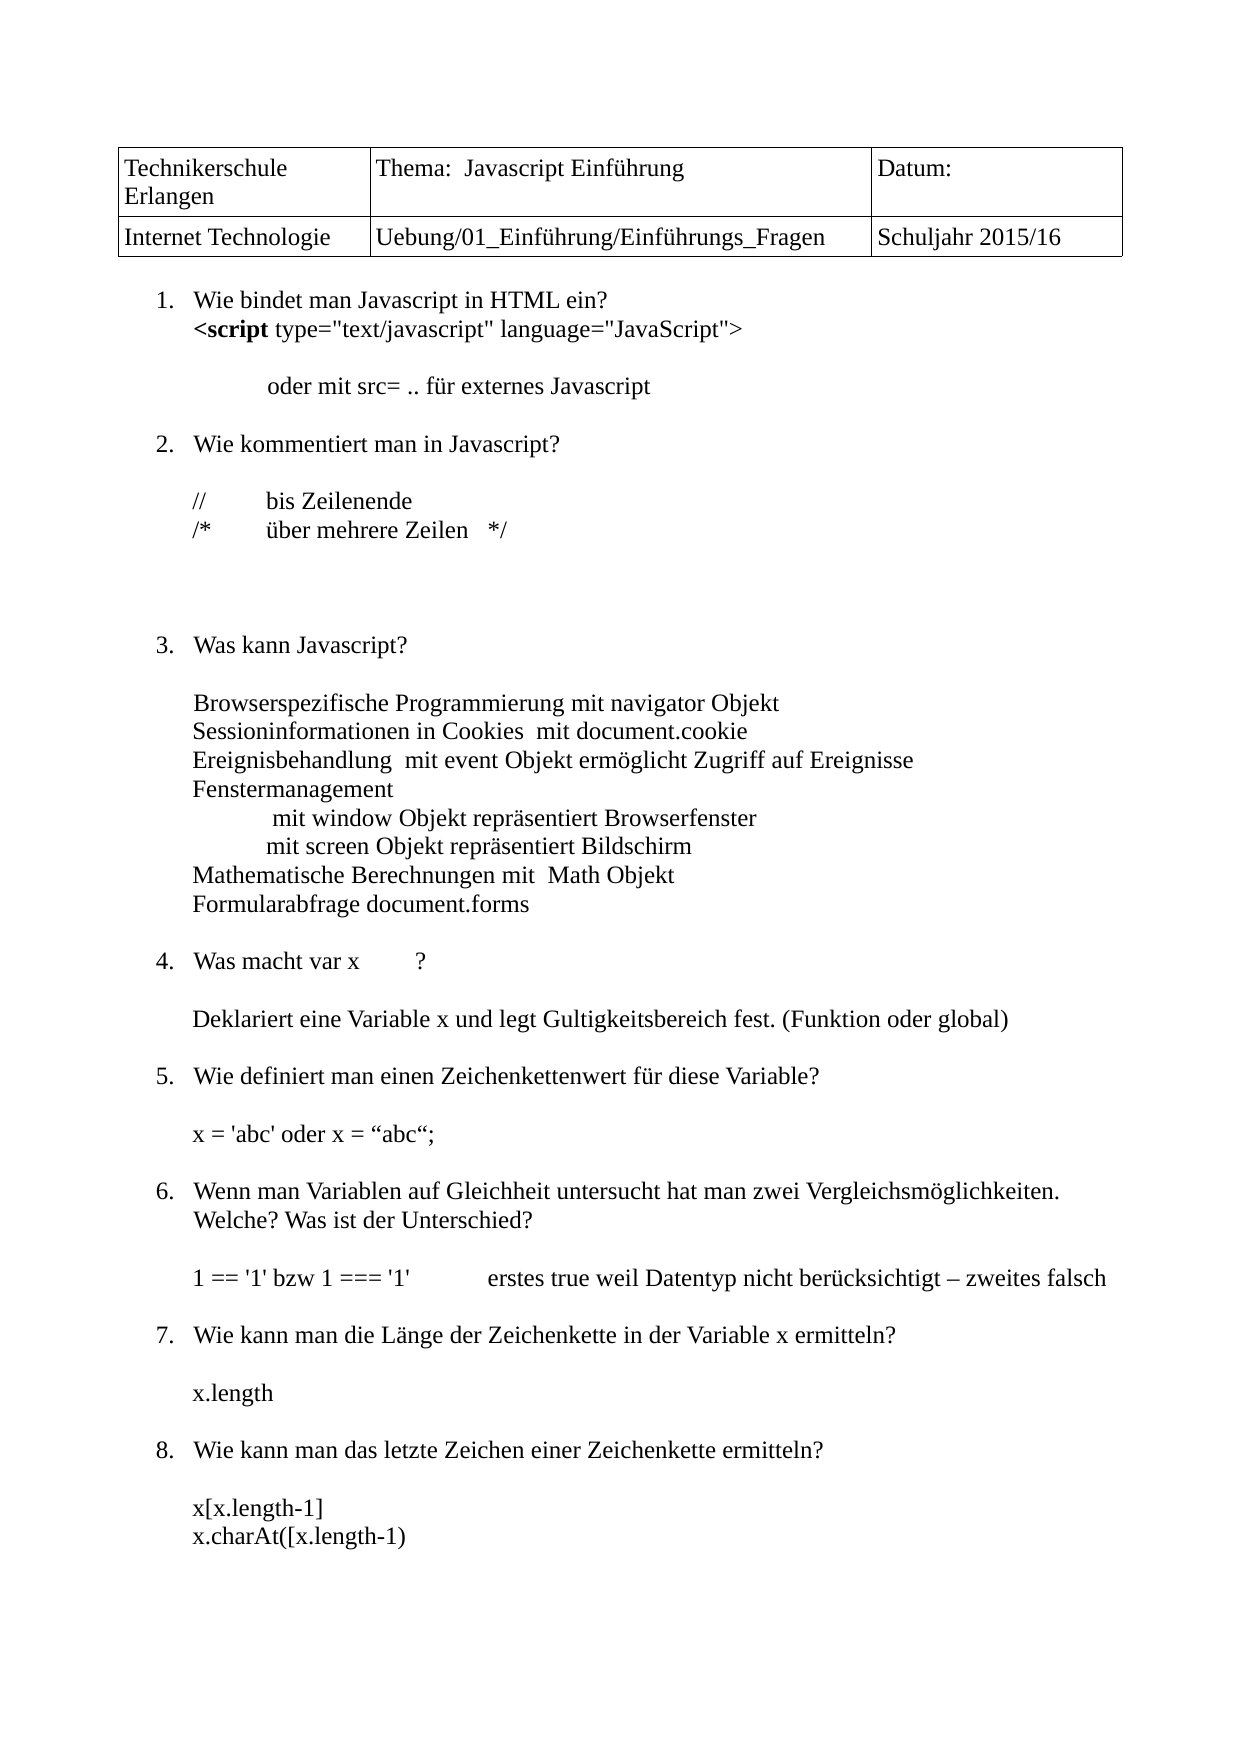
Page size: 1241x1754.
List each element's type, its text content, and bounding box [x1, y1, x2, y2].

table_header Datum: [872, 148, 1122, 216]
table_header Thema: Javascript Einführung [371, 148, 871, 216]
list Wie kann man die Länge der Zeichenkette in der Variable x ermitteln? [156, 1320, 1122, 1349]
text Mathematische Berechnungen mit Math Objekt [118, 860, 1122, 889]
text 1 == '1' bzw 1 === '1' erstes true weil Datentyp nicht berücksichtigt – zweites falsch [118, 1263, 1122, 1291]
list <script type="text/javascript" language="JavaScript"> [156, 314, 1122, 343]
list Wie kann man das letzte Zeichen einer Zeichenkette ermitteln? [156, 1435, 1122, 1464]
text x.charAt([x.length-1) [118, 1521, 1122, 1550]
table_header Technikerschule Erlangen [119, 148, 370, 216]
list Was kann Javascript? [156, 630, 1122, 659]
text // bis Zeilenende [118, 486, 1122, 515]
text x = 'abc' oder x = “abc“; [118, 1119, 1122, 1148]
list Wie bindet man Javascript in HTML ein? [156, 285, 1122, 314]
list Browserspezifische Programmierung mit navigator Objekt [156, 688, 1122, 716]
list Welche? Was ist der Unterschied? [156, 1205, 1122, 1234]
text Deklariert eine Variable x und legt Gultigkeitsbereich fest. (Funktion oder global) [118, 1004, 1122, 1033]
list Wie kommentiert man in Javascript? [156, 429, 1122, 458]
text Formularabfrage document.forms [118, 889, 1122, 918]
list Was macht var x ? [156, 946, 1122, 975]
text Fenstermanagement [118, 774, 1122, 803]
table_cell Internet Technologie [119, 217, 370, 256]
table_cell Schuljahr 2015/16 [872, 217, 1122, 256]
text mit window Objekt repräsentiert Browserfenster [118, 803, 1122, 831]
table_cell Uebung/01_Einführung/Einführungs_Fragen [371, 217, 871, 256]
text mit screen Objekt repräsentiert Bildschirm [118, 831, 1122, 860]
list oder mit src= .. für externes Javascript [156, 371, 1122, 400]
text /* über mehrere Zeilen */ [118, 515, 1122, 544]
text x.length [118, 1378, 1122, 1406]
text x[x.length-1] [118, 1493, 1122, 1521]
list Wenn man Variablen auf Gleichheit untersucht hat man zwei Vergleichsmöglichkeiten. [156, 1176, 1122, 1205]
text Sessioninformationen in Cookies mit document.cookie [118, 716, 1122, 745]
list Wie definiert man einen Zeichenkettenwert für diese Variable? [156, 1061, 1122, 1090]
text Ereignisbehandlung mit event Objekt ermöglicht Zugriff auf Ereignisse [118, 745, 1122, 774]
